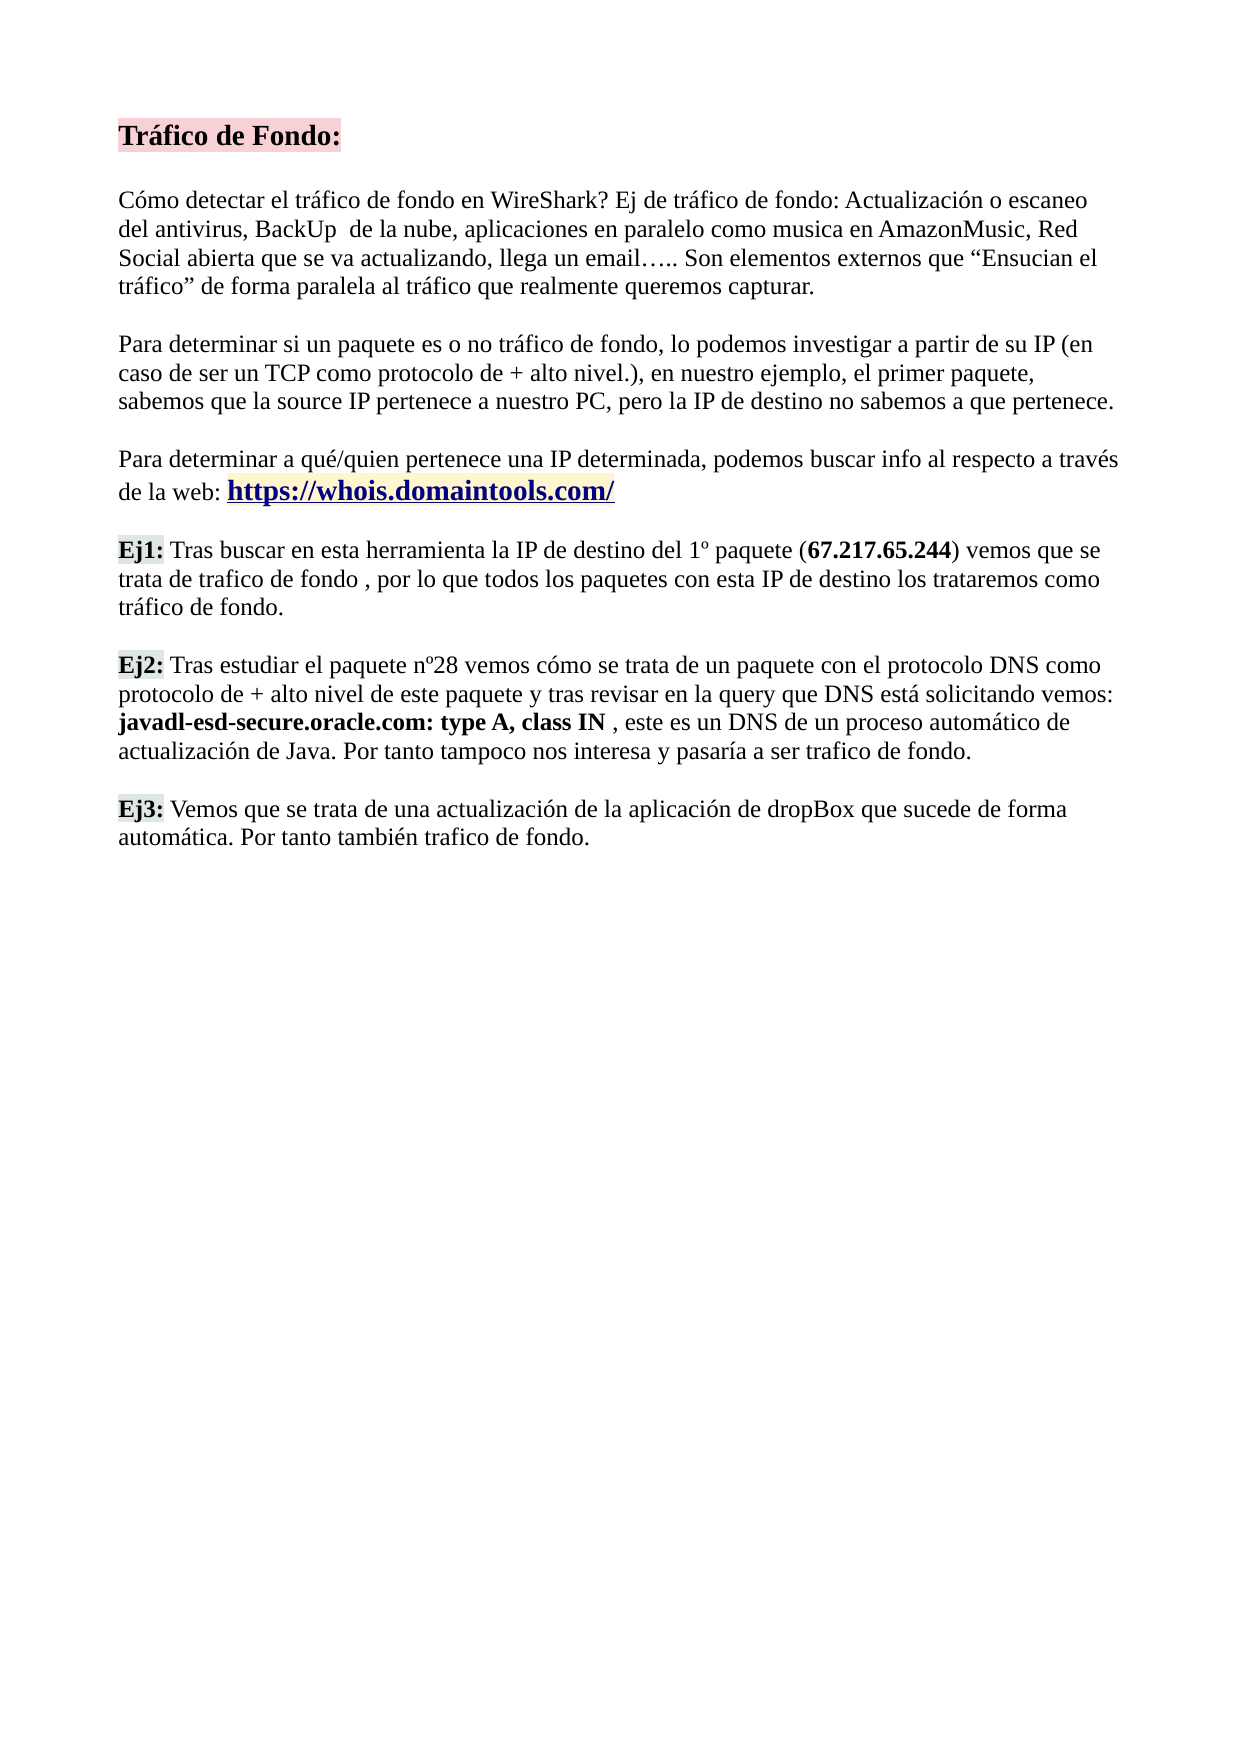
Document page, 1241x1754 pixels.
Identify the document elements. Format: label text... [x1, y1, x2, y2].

text Cómo detectar el tráfico de fondo en WireShark? Ej de tráfico de fondo: Actualización o escaneo del antivirus, BackUp de la nube, aplicaciones en paralelo como musica en AmazonMusic, Red Social abierta que se va actualizando, llega un email….. Son elementos externos que “Ensucian el tráfico” de forma paralela al tráfico que realmente queremos capturar. [118, 185, 1122, 300]
text Ej1: Tras buscar en esta herramienta la IP de destino del 1º paquete (67.217.65.244) vemos que se trata de trafico de fondo , por lo que todos los paquetes con esta IP de destino los trataremos como tráfico de fondo. [118, 535, 1122, 621]
text Ej2: Tras estudiar el paquete nº28 vemos cómo se trata de un paquete con el protocolo DNS como protocolo de + alto nivel de este paquete y tras revisar en la query que DNS está solicitando vemos: javadl-esd-secure.oracle.com: type A, class IN , este es un DNS de un proceso automático de actualización de Java. Por tanto tampoco nos interesa y pasaría a ser trafico de fondo. [118, 650, 1122, 765]
text Ej3: Vemos que se trata de una actualización de la aplicación de dropBox que sucede de forma automática. Por tanto también trafico de fondo. [118, 794, 1122, 851]
text Para determinar a qué/quien pertenece una IP determinada, podemos buscar info al respecto a través de la web: https://whois.domaintools.com/ [118, 444, 1122, 506]
text Tráfico de Fondo: [118, 118, 1122, 152]
text Para determinar si un paquete es o no tráfico de fondo, lo podemos investigar a partir de su IP (en caso de ser un TCP como protocolo de + alto nivel.), en nuestro ejemplo, el primer paquete, sabemos que la source IP pertenece a nuestro PC, pero la IP de destino no sabemos a que pertenece. [118, 329, 1122, 415]
